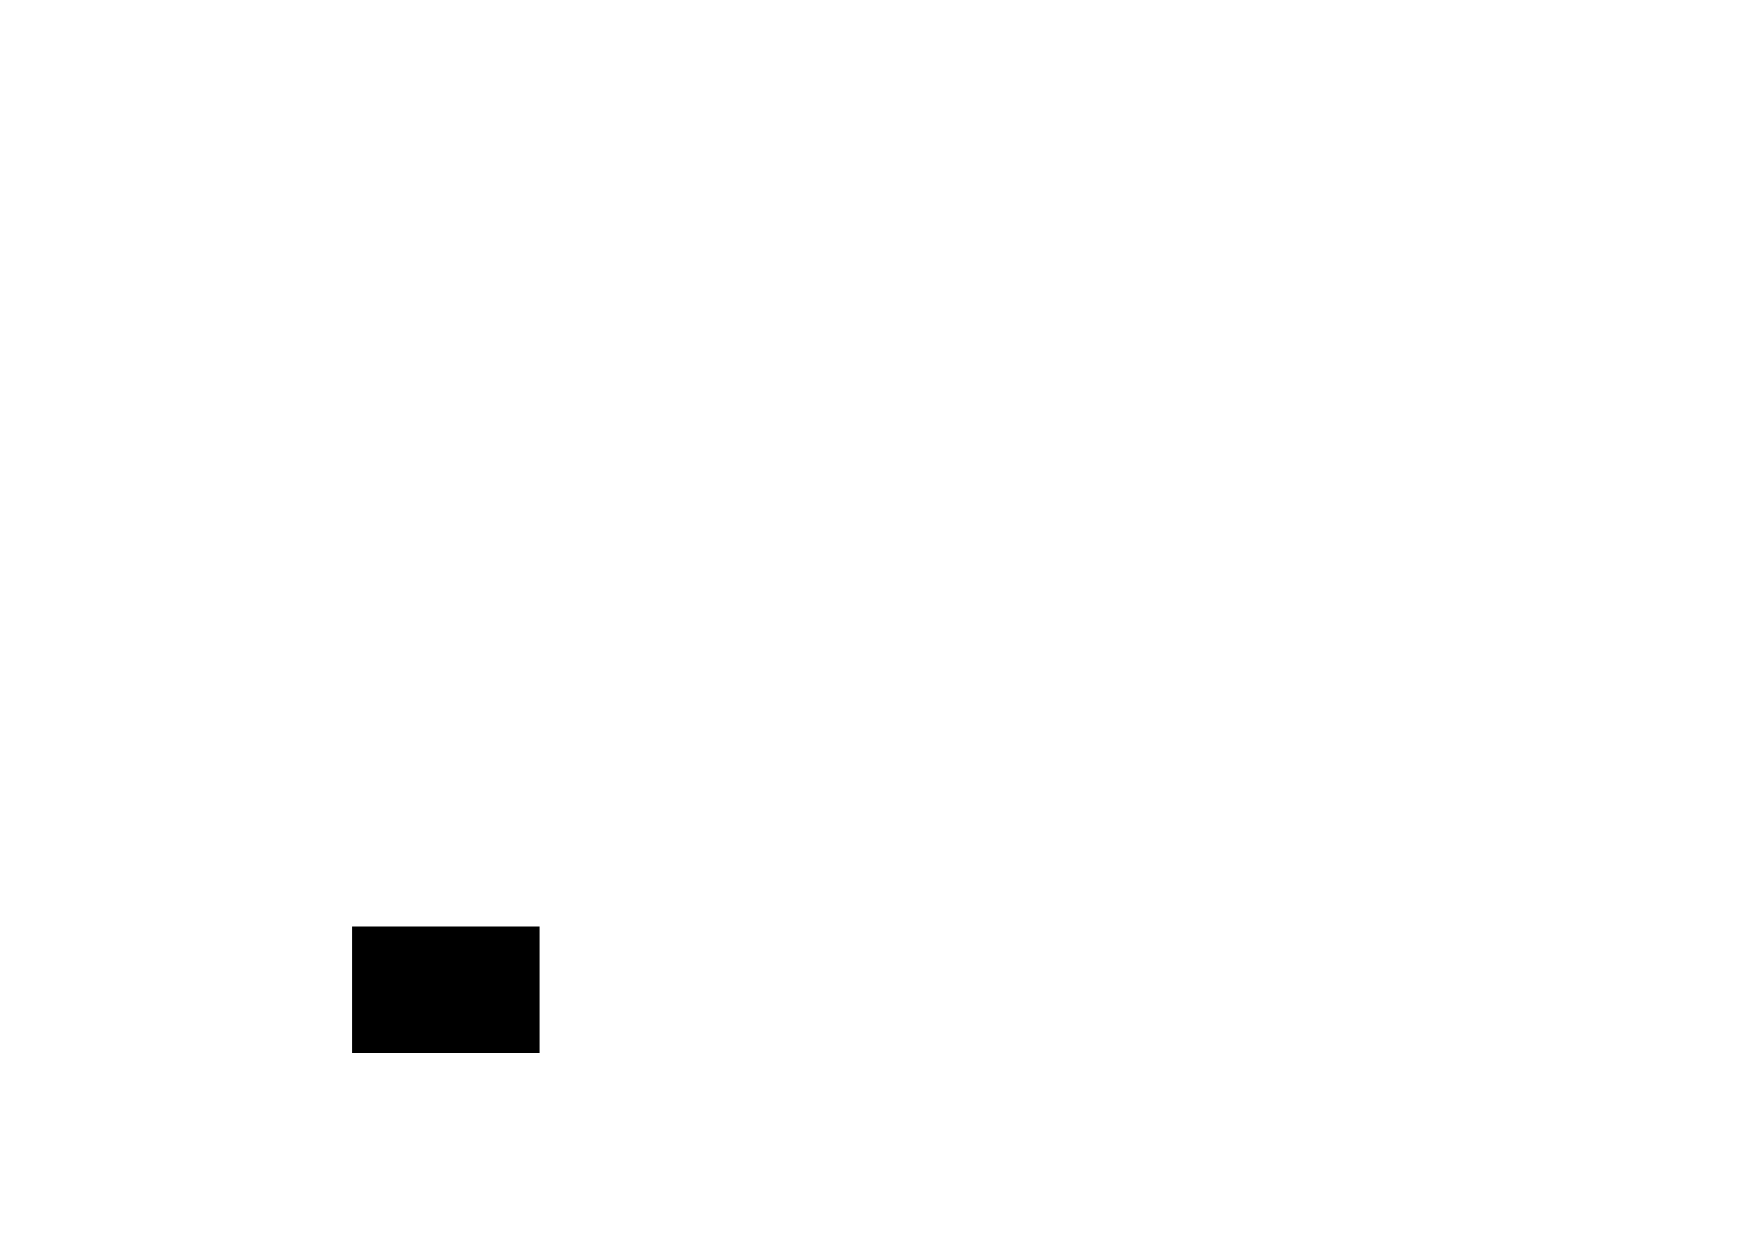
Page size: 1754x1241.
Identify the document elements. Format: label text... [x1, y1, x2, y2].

text LHC [150, 187, 1604, 1053]
